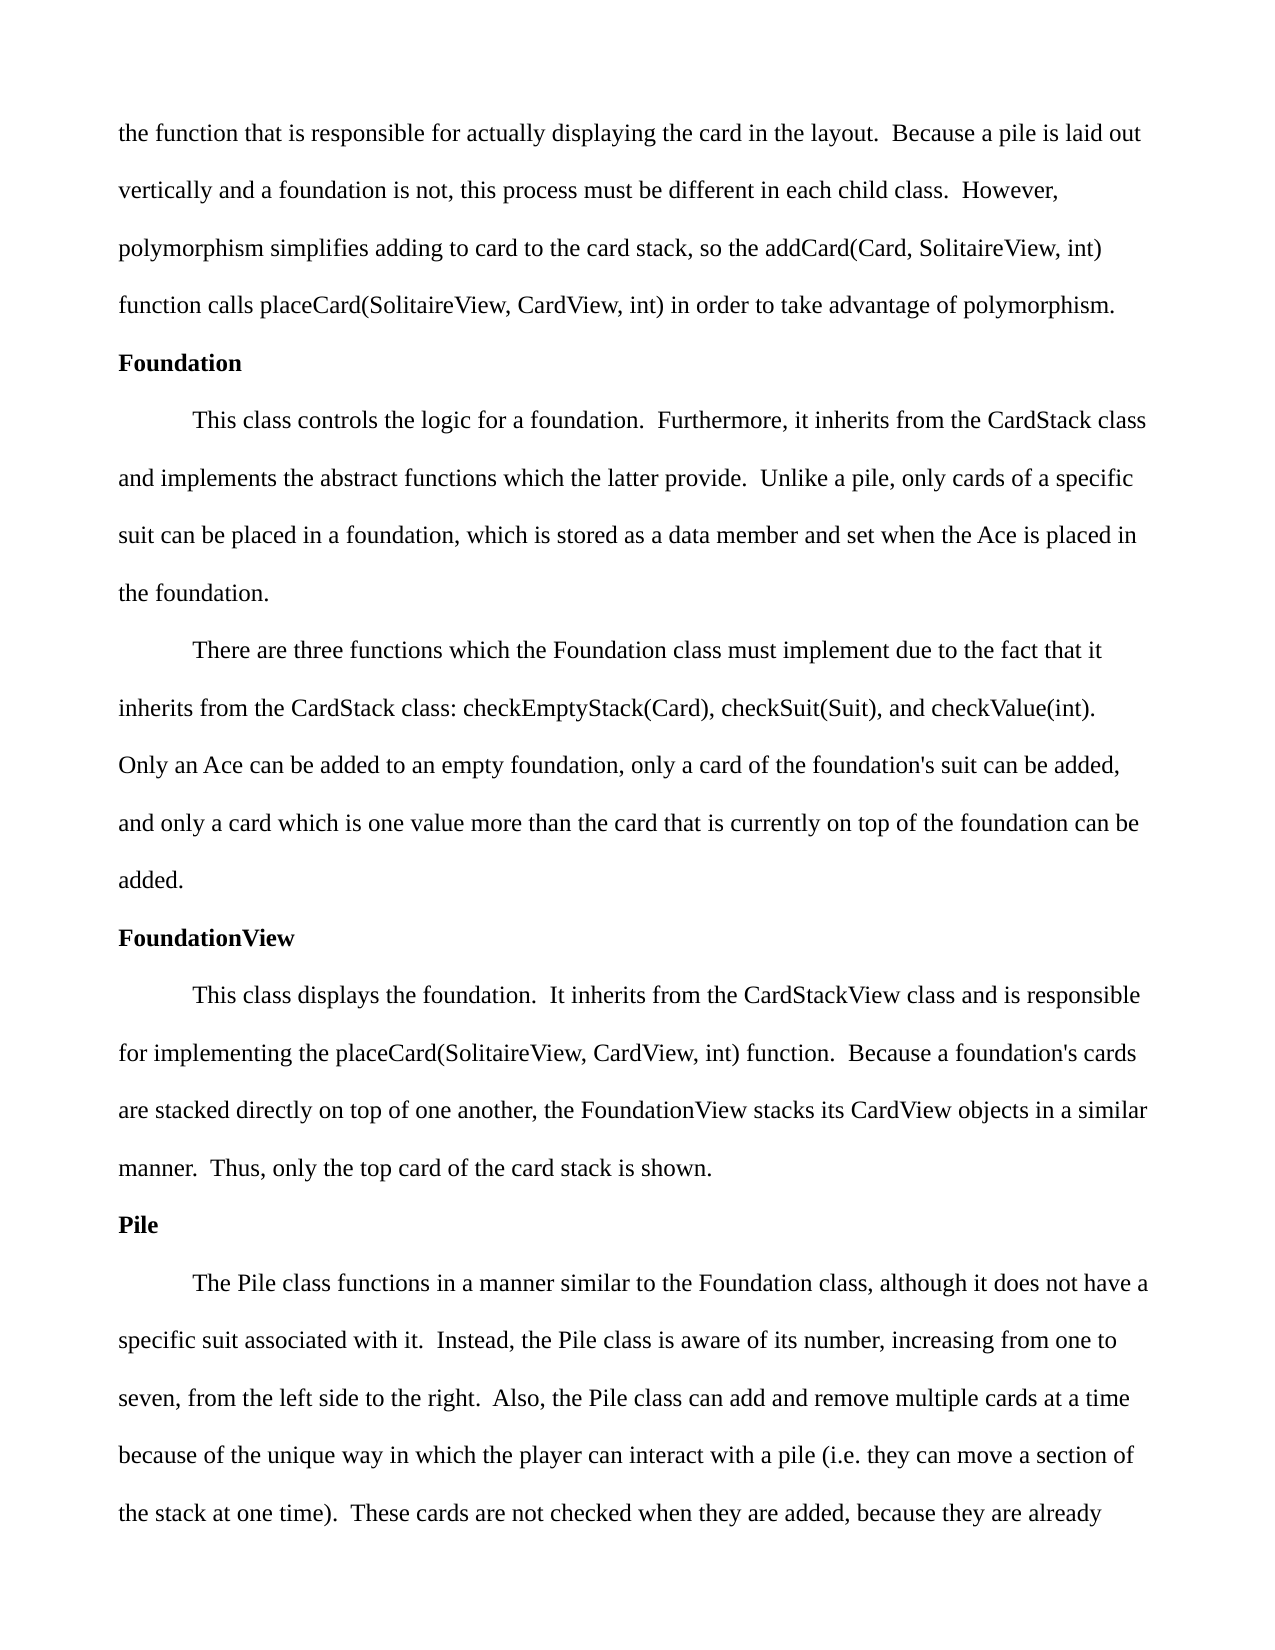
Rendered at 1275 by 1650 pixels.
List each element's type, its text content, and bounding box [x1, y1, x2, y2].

text FoundationView [118, 923, 1157, 952]
text The Pile class functions in a manner similar to the Foundation class, although it does not have a specific suit associated with it. Instead, the Pile class is aware of its number, increasing from one to seven, from the left side to the right. Also, the Pile class can add and remove multiple cards at a time because of the unique way in which the player can interact with a pile (i.e. they can move a section of the stack at one time). These cards are not checked when they are added, because they are already [118, 1268, 1157, 1527]
text This class controls the logic for a foundation. Furthermore, it inherits from the CardStack class and implements the abstract functions which the latter provide. Unlike a pile, only cards of a specific suit can be placed in a foundation, which is stored as a data member and set when the Ace is placed in the foundation. [118, 406, 1157, 607]
text Pile [118, 1211, 1157, 1239]
text There are three functions which the Foundation class must implement due to the fact that it inherits from the CardStack class: checkEmptyStack(Card), checkSuit(Suit), and checkValue(int). Only an Ace can be added to an empty foundation, only a card of the foundation's suit can be added, and only a card which is one value more than the card that is currently on top of the foundation can be added. [118, 636, 1157, 894]
text Foundation [118, 348, 1157, 377]
text This class displays the foundation. It inherits from the CardStackView class and is responsible for implementing the placeCard(SolitaireView, CardView, int) function. Because a foundation's cards are stacked directly on top of one another, the FoundationView stacks its CardView objects in a similar manner. Thus, only the top card of the card stack is shown. [118, 981, 1157, 1182]
text the function that is responsible for actually displaying the card in the layout. Because a pile is laid out vertically and a foundation is not, this process must be different in each child class. However, polymorphism simplifies adding to card to the card stack, so the addCard(Card, SolitaireView, int) function calls placeCard(SolitaireView, CardView, int) in order to take advantage of polymorphism. [118, 118, 1157, 319]
